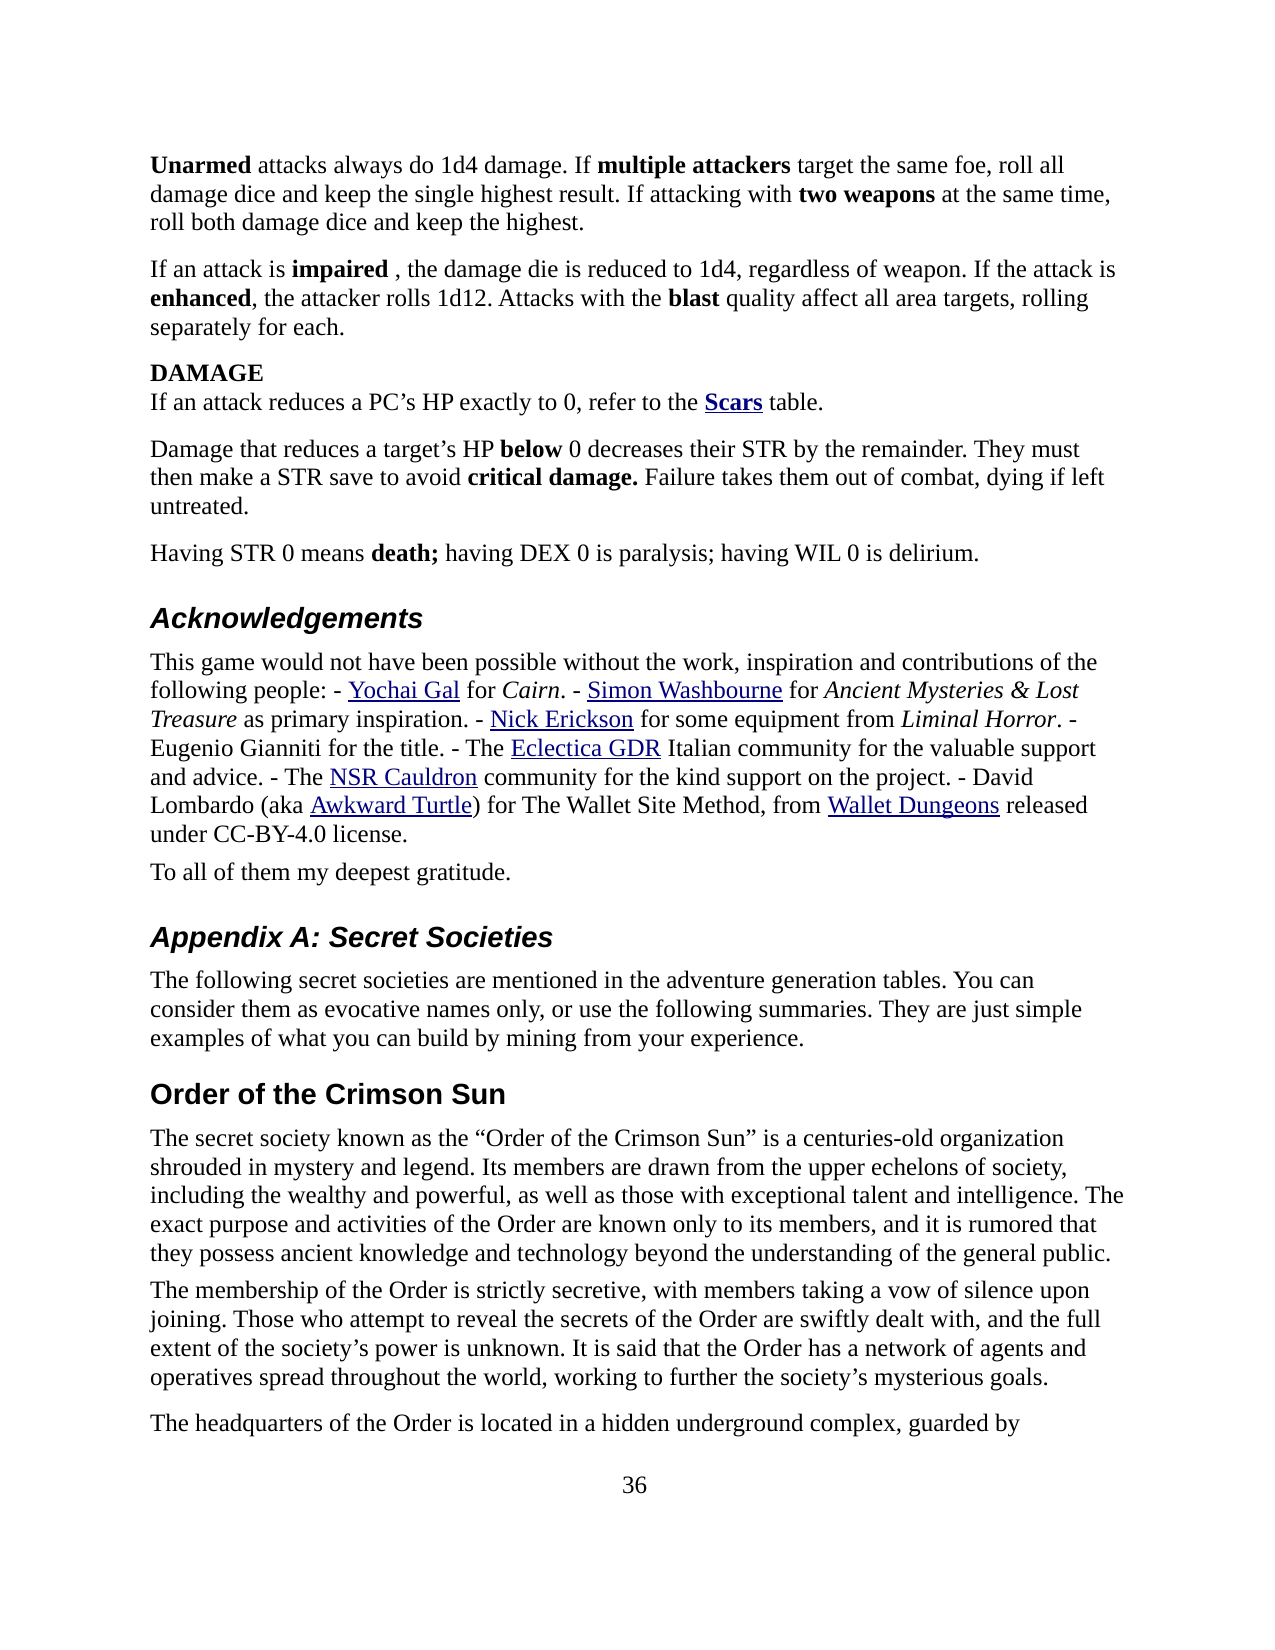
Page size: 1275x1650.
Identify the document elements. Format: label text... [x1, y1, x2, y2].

text The headquarters of the Order is located in a hidden underground complex, guarded by [150, 1408, 1125, 1437]
subtitle Order of the Crimson Sun [150, 1077, 1125, 1110]
text The secret society known as the “Order of the Crimson Sun” is a centuries-old organization shrouded in mystery and legend. Its members are drawn from the upper echelons of society, including the wealthy and powerful, as well as those with exceptional talent and intelligence. The exact purpose and activities of the Order are known only to its members, and it is rumored that they possess ancient knowledge and technology beyond the understanding of the general public. [150, 1123, 1125, 1267]
text DAMAGE If an attack reduces a PC’s HP exactly to 0, refer to the Scars table. [150, 358, 1125, 416]
text If an attack is impaired , the damage die is reduced to 1d4, regardless of weapon. If the attack is enhanced, the attacker rolls 1d12. Attacks with the blast quality affect all area targets, rolling separately for each. [150, 254, 1125, 340]
text Damage that reduces a target’s HP below 0 decreases their STR by the remainder. They must then make a STR save to avoid critical damage. Failure takes them out of combat, dying if left untreated. [150, 434, 1125, 520]
text Unarmed attacks always do 1d4 damage. If multiple attackers target the same foe, roll all damage dice and keep the single highest result. If attacking with two weapons at the same time, roll both damage dice and keep the highest. [150, 150, 1125, 236]
text Having STR 0 means death; having DEX 0 is paralysis; having WIL 0 is delirium. [150, 538, 1125, 567]
text The membership of the Order is strictly secretive, with members taking a vow of silence upon joining. Those who attempt to reveal the secrets of the Order are swiftly dealt with, and the full extent of the society’s power is unknown. It is said that the Order has a network of agents and operatives spread throughout the world, working to further the society’s mysterious goals. [150, 1276, 1125, 1391]
subtitle Acknowledgements [150, 601, 1125, 634]
text To all of them my deepest gratitude. [150, 857, 1125, 886]
subtitle Appendix A: Secret Societies [150, 919, 1125, 953]
text The following secret societies are mentioned in the adventure generation tables. You can consider them as evocative names only, or use the following summaries. They are just simple examples of what you can build by mining from your experience. [150, 966, 1125, 1052]
text This game would not have been possible without the work, inspiration and contributions of the following people: - Yochai Gal for Cairn. - Simon Washbourne for Ancient Mysteries & Lost Treasure as primary inspiration. - Nick Erickson for some equipment from Liminal Horror. - Eugenio Gianniti for the title. - The Eclectica GDR Italian community for the valuable support and advice. - The NSR Cauldron community for the kind support on the project. - David Lombardo (aka Awkward Turtle) for The Wallet Site Method, from Wallet Dungeons released under CC-BY-4.0 license. [150, 647, 1125, 848]
